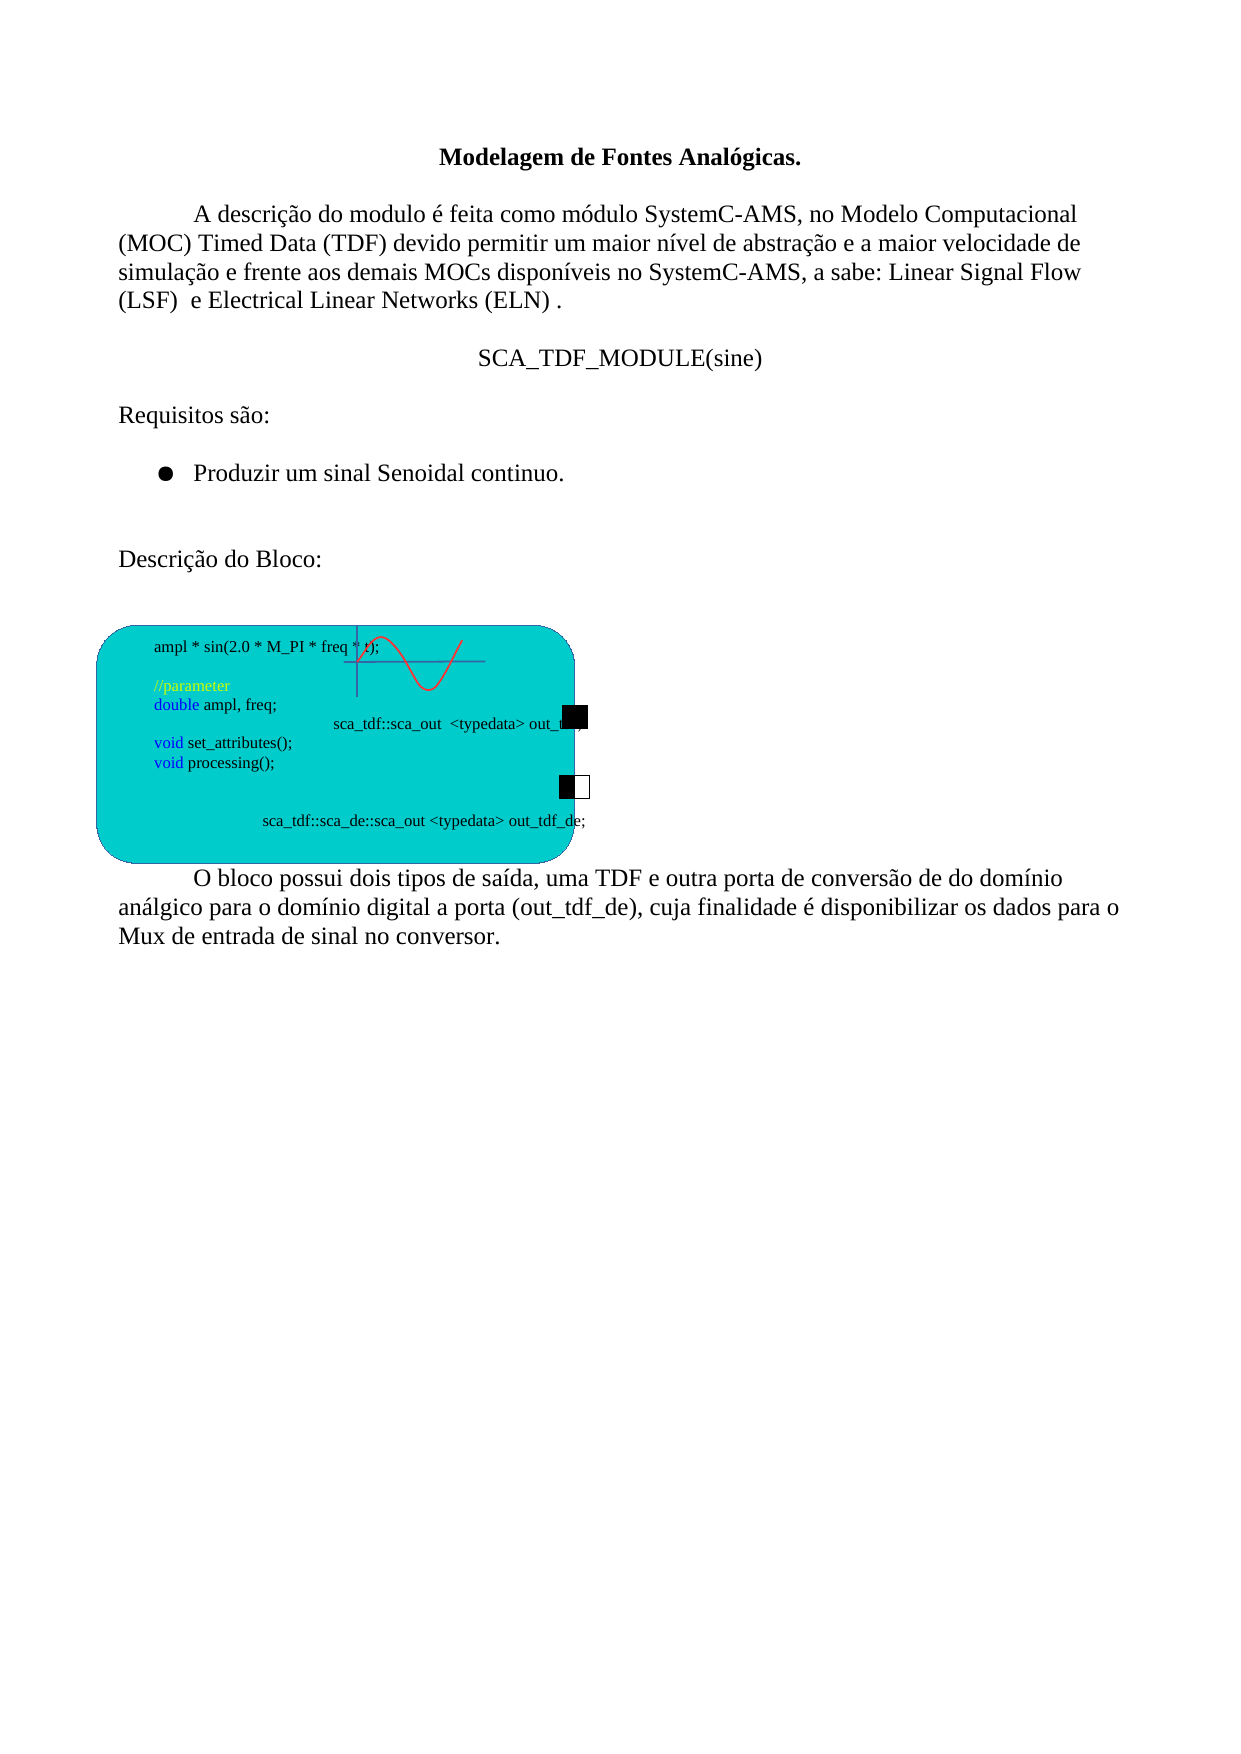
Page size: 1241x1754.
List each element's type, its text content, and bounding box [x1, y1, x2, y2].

text Modelagem de Fontes Analógicas. [118, 142, 1122, 171]
text O bloco possui dois tipos de saída, uma TDF e outra porta de conversão de do domínio análgico para o domínio digital a porta (out_tdf_de), cuja finalidade é disponibilizar os dados para o Mux de entrada de sinal no conversor. [118, 602, 1122, 950]
text Requisitos são: [118, 401, 1122, 429]
text SCA_TDF_MODULE(sine) [118, 343, 1122, 372]
list Produzir um sinal Senoidal continuo. [156, 458, 1122, 487]
text A descrição do modulo é feita como módulo SystemC-AMS, no Modelo Computacional (MOC) Timed Data (TDF) devido permitir um maior nível de abstração e a maior velocidade de simulação e frente aos demais MOCs disponíveis no SystemC-AMS, a sabe: Linear Signal Flow (LSF) e Electrical Linear Networks (ELN) . [118, 199, 1122, 314]
text Descrição do Bloco: [118, 544, 1122, 573]
